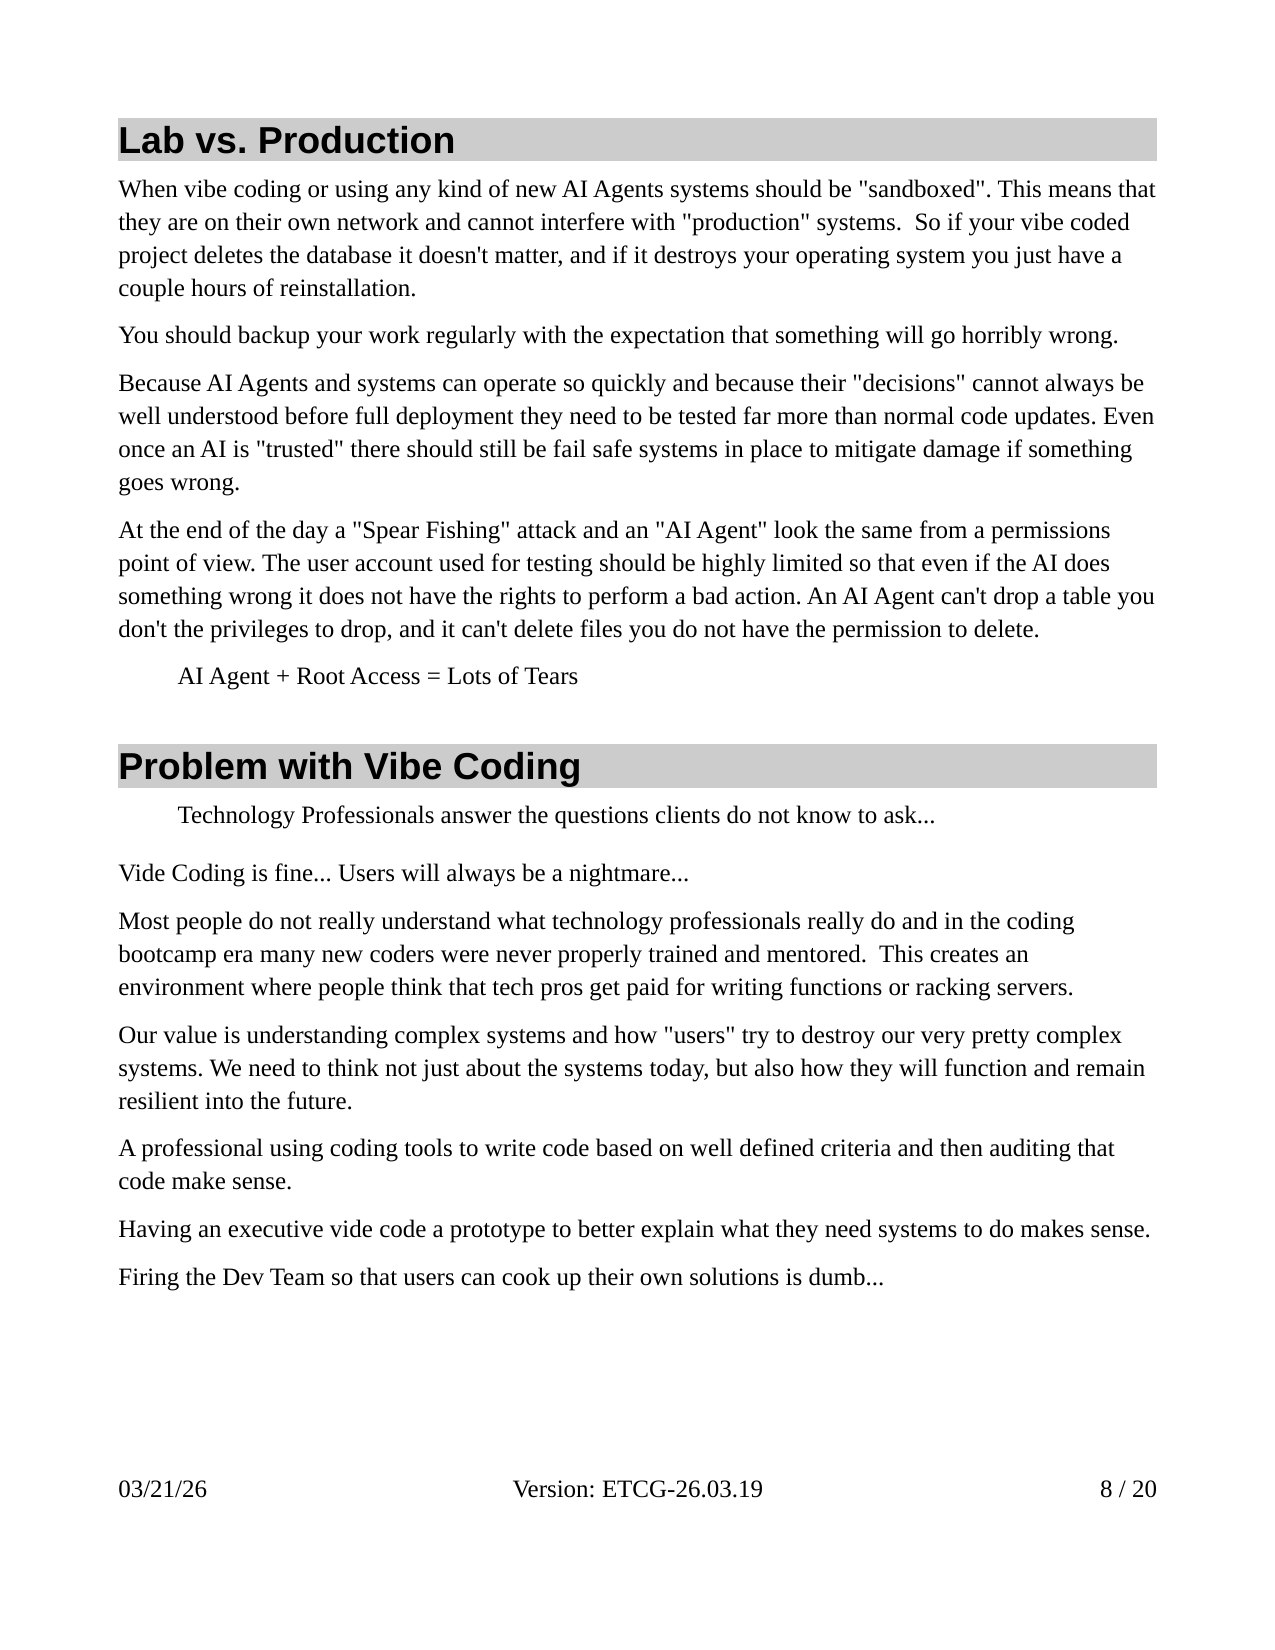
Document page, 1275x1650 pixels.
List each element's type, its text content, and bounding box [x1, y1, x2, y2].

text At the end of the day a "Spear Fishing" attack and an "AI Agent" look the same from a permissions point of view. The user account used for testing should be highly limited so that even if the AI does something wrong it does not have the rights to perform a bad action. An AI Agent can't drop a table you don't the privileges to drop, and it can't delete files you do not have the permission to delete. [118, 515, 1157, 642]
text Our value is understanding complex systems and how "users" try to destroy our very pretty complex systems. We need to think not just about the systems today, but also how they will function and remain resilient into the future. [118, 1020, 1157, 1114]
text Vide Coding is fine... Users will always be a nightmare... [118, 858, 1157, 887]
text Because AI Agents and systems can operate so quickly and because their "decisions" cannot always be well understood before full deployment they need to be tested far more than normal code updates. Even once an AI is "trusted" there should still be fail safe systems in place to mitigate damage if something goes wrong. [118, 368, 1157, 496]
subtitle Problem with Vibe Coding [118, 744, 1157, 788]
text AI Agent + Root Access = Lots of Tears [177, 661, 1098, 690]
text Firing the Dev Team so that users can cook up their own solutions is dumb... [118, 1262, 1157, 1290]
text When vibe coding or using any kind of new AI Agents systems should be "sandboxed". This means that they are on their own network and cannot interfere with "production" systems. So if your vibe coded project deletes the database it doesn't matter, and if it destroys your operating system you just have a couple hours of reinstallation. [118, 174, 1157, 302]
text Most people do not really understand what technology professionals really do and in the coding bootcamp era many new coders were never properly trained and mentored. This creates an environment where people think that tech pros get paid for writing functions or racking servers. [118, 906, 1157, 1001]
text Having an executive vide code a prototype to better explain what they need systems to do makes sense. [118, 1214, 1157, 1243]
text A professional using coding tools to write code based on well defined criteria and then auditing that code make sense. [118, 1133, 1157, 1195]
text You should backup your work regularly with the expectation that something will go horribly wrong. [118, 320, 1157, 349]
text Technology Professionals answer the questions clients do not know to ask... [177, 800, 1098, 829]
subtitle Lab vs. Production [118, 118, 1157, 161]
